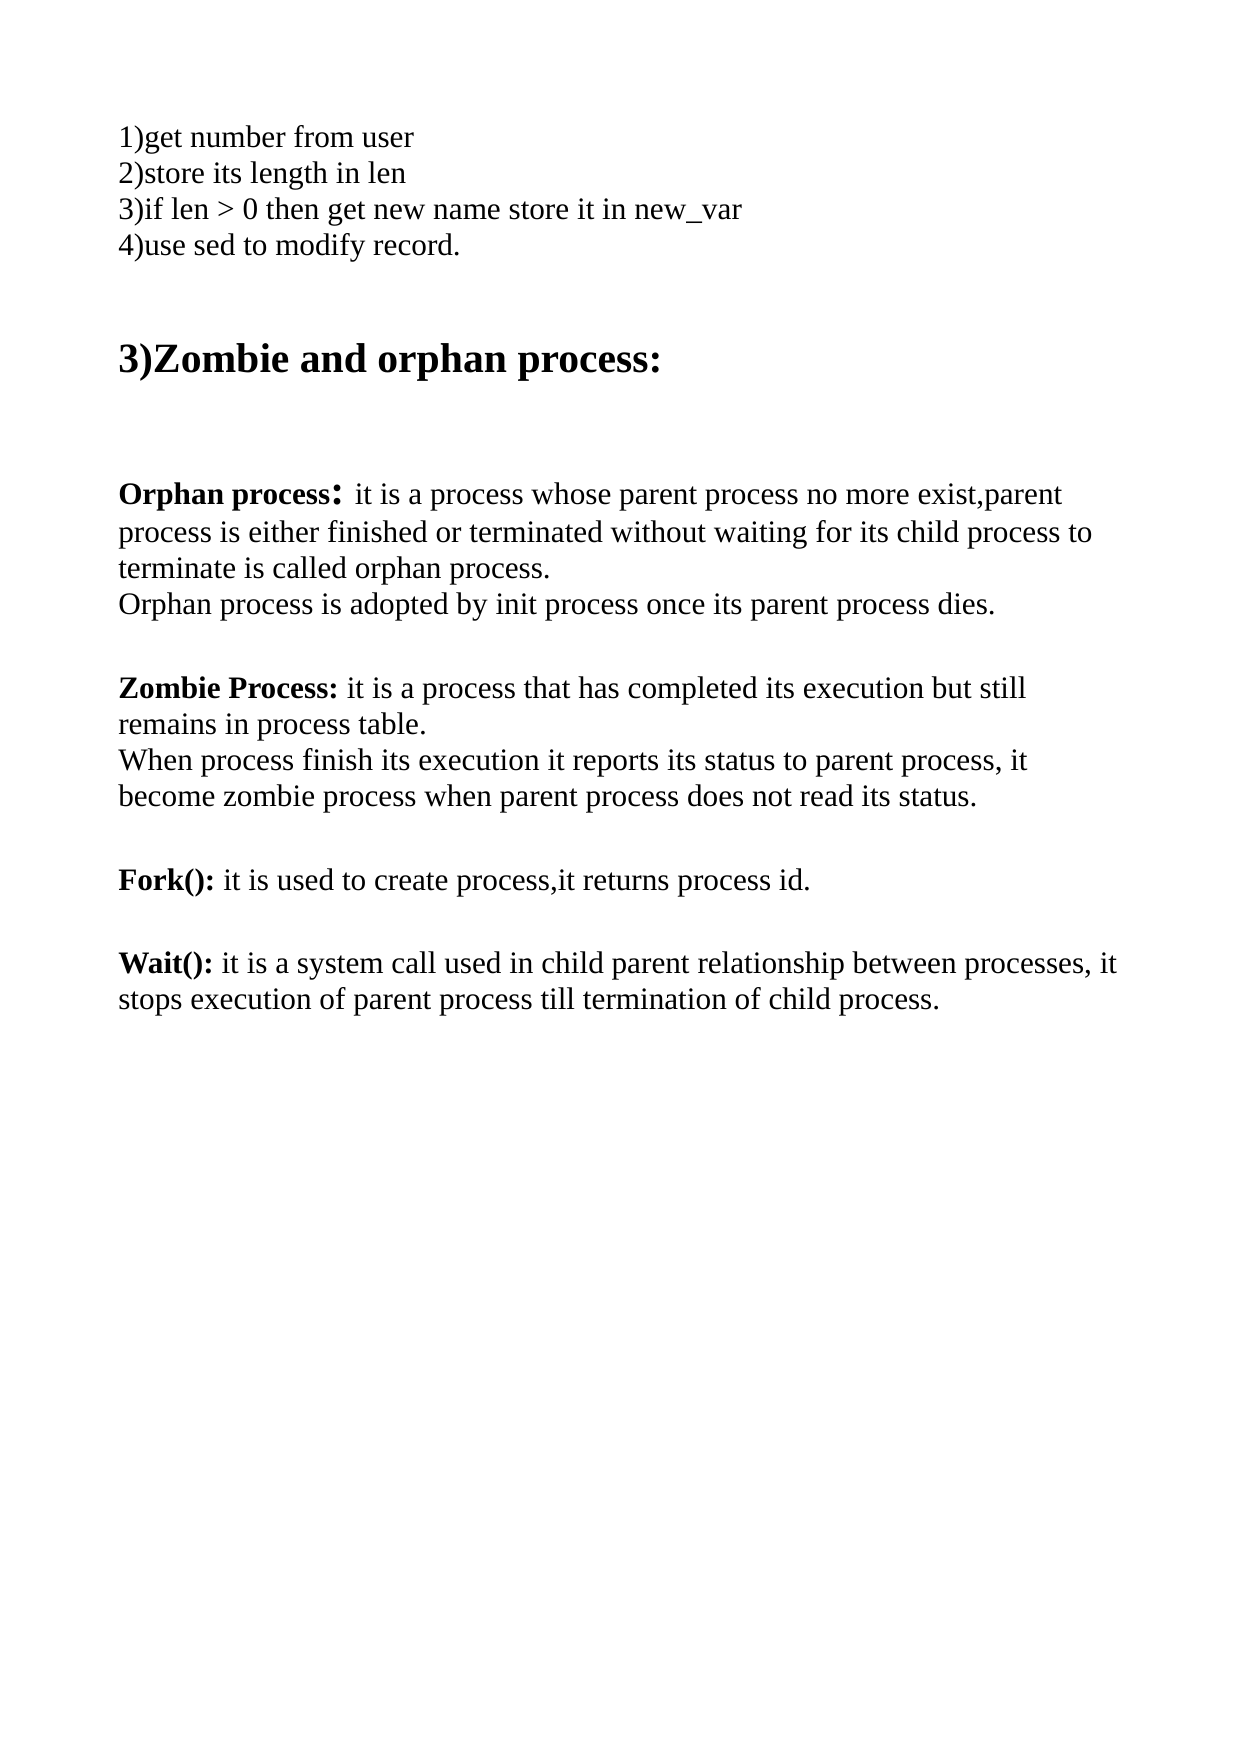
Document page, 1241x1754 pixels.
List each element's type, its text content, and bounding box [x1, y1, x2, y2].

text 3)if len > 0 then get new name store it in new_var [118, 190, 1122, 226]
text 2)store its length in len [118, 154, 1122, 190]
text Zombie Process: it is a process that has completed its execution but still remains in process table. [118, 669, 1122, 741]
text Orphan process: it is a process whose parent process no more exist,parent process is either finished or terminated without waiting for its child process to terminate is called orphan process. [118, 466, 1122, 585]
text Fork(): it is used to create process,it returns process id. [118, 861, 1122, 897]
text 3)Zombie and orphan process: [118, 334, 1122, 382]
text Wait(): it is a system call used in child parent relationship between processes, it stops execution of parent process till termination of child process. [118, 945, 1122, 1017]
text Orphan process is adopted by init process once its parent process dies. [118, 585, 1122, 621]
text 1)get number from user [118, 118, 1122, 154]
text 4)use sed to modify record. [118, 226, 1122, 262]
text When process finish its execution it reports its status to parent process, it become zombie process when parent process does not read its status. [118, 741, 1122, 813]
